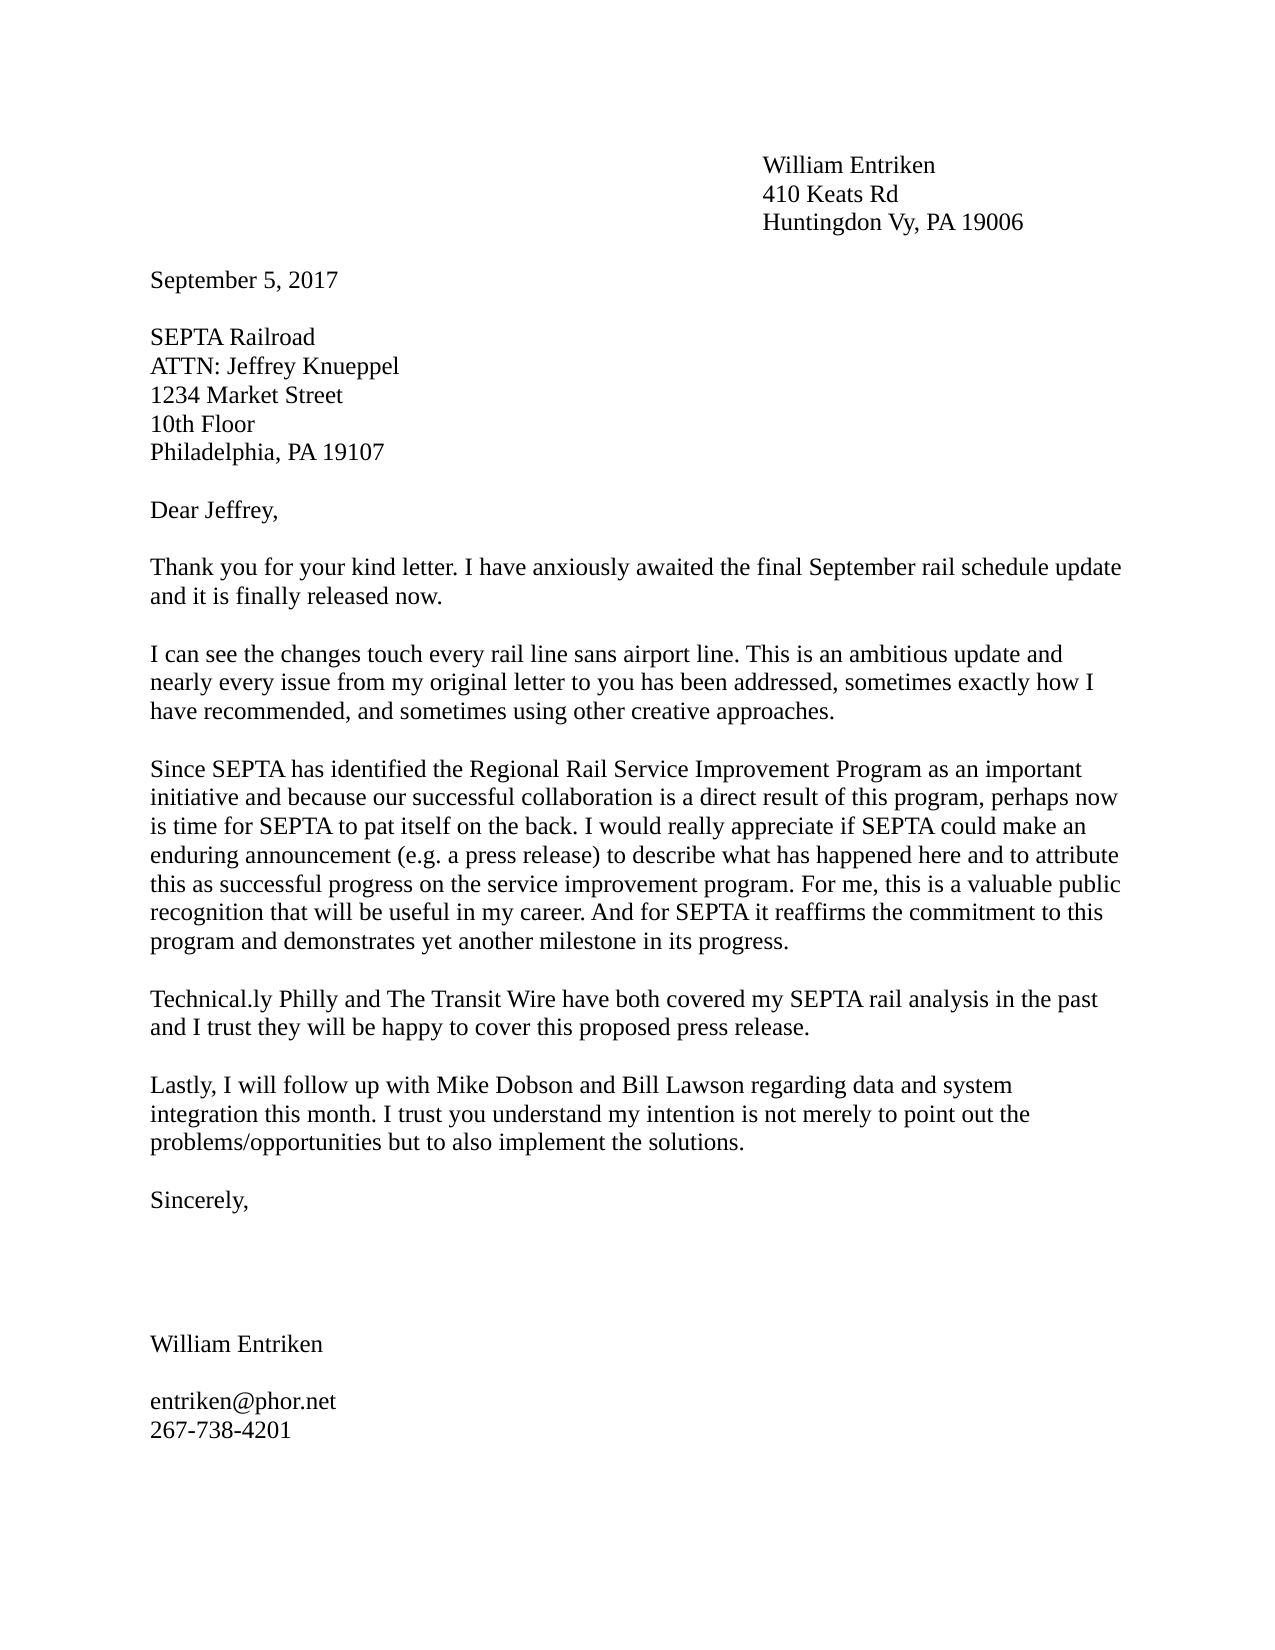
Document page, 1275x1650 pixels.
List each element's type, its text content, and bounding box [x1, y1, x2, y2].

text ATTN: Jeffrey Knueppel [150, 351, 1125, 380]
text SEPTA Railroad [150, 322, 1125, 351]
text Huntingdon Vy, PA 19006 [150, 207, 1125, 236]
text Dear Jeffrey, [150, 495, 1125, 524]
text William Entriken [150, 1329, 1125, 1357]
text William Entriken [150, 150, 1125, 179]
text 1234 Market Street [150, 380, 1125, 409]
text entriken@phor.net [150, 1386, 1125, 1415]
text 10th Floor [150, 409, 1125, 437]
text 410 Keats Rd [150, 179, 1125, 207]
text Thank you for your kind letter. I have anxiously awaited the final September rail schedule update and it is finally released now. [150, 552, 1125, 610]
text Sincerely, [150, 1185, 1125, 1214]
text September 5, 2017 [150, 265, 1125, 294]
text Since SEPTA has identified the Regional Rail Service Improvement Program as an important initiative and because our successful collaboration is a direct result of this program, perhaps now is time for SEPTA to pat itself on the back. I would really appreciate if SEPTA could make an enduring announcement (e.g. a press release) to describe what has happened here and to attribute this as successful progress on the service improvement program. For me, this is a valuable public recognition that will be useful in my career. And for SEPTA it reaffirms the commitment to this program and demonstrates yet another milestone in its progress. [150, 754, 1125, 955]
text Technical.ly Philly and The Transit Wire have both covered my SEPTA rail analysis in the past and I trust they will be happy to cover this proposed press release. [150, 984, 1125, 1041]
text Philadelphia, PA 19107 [150, 437, 1125, 466]
text I can see the changes touch every rail line sans airport line. This is an ambitious update and nearly every issue from my original letter to you has been addressed, sometimes exactly how I have recommended, and sometimes using other creative approaches. [150, 639, 1125, 725]
text 267-738-4201 [150, 1415, 1125, 1444]
text Lastly, I will follow up with Mike Dobson and Bill Lawson regarding data and system integration this month. I trust you understand my intention is not merely to point out the problems/opportunities but to also implement the solutions. [150, 1070, 1125, 1156]
